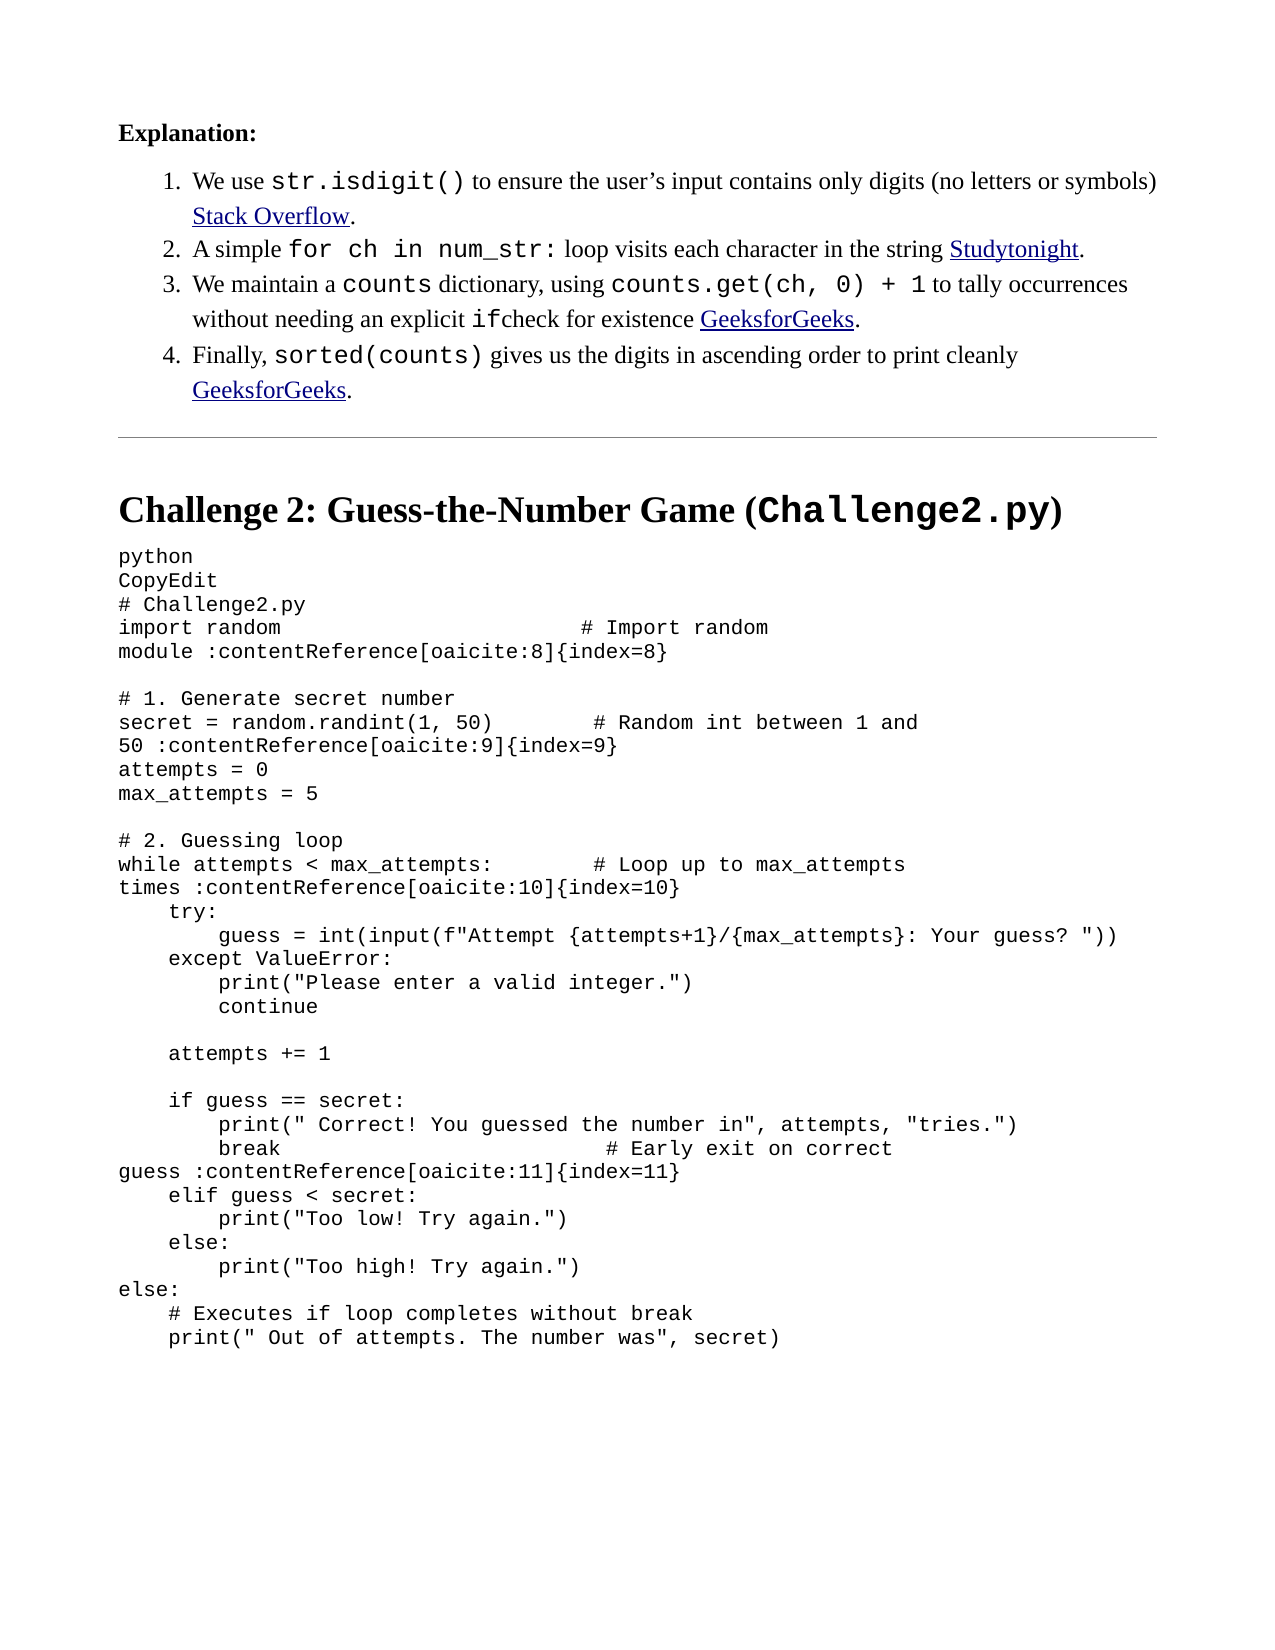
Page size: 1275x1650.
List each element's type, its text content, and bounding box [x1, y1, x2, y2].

text print("Too high! Try again.") [118, 1256, 1157, 1279]
text # 2. Guessing loop [118, 830, 1157, 854]
text continue [118, 996, 1157, 1019]
text elif guess < secret: [118, 1185, 1157, 1208]
text try: [118, 901, 1157, 925]
subtitle Challenge 2: Guess‑the‑Number Game (Challenge2.py) [118, 488, 1157, 534]
text print(" Correct! You guessed the number in", attempts, "tries.") [118, 1114, 1157, 1137]
text else: [118, 1232, 1157, 1256]
list Finally, sorted(counts) gives us the digits in ascending order to print cleanly GeeksforGeeks. [162, 340, 1157, 404]
text CopyEdit [118, 570, 1157, 594]
list A simple for ch in num_str: loop visits each character in the string Studytonight. [162, 234, 1157, 265]
text if guess == secret: [118, 1090, 1157, 1114]
text except ValueError: [118, 948, 1157, 972]
text print("Please enter a valid integer.") [118, 972, 1157, 996]
text max_attempts = 5 [118, 783, 1157, 806]
text # 1. Generate secret number [118, 688, 1157, 712]
text while attempts < max_attempts: # Loop up to max_attempts times :contentReference[oaicite:10]{index=10} [118, 854, 1157, 901]
text guess = int(input(f"Attempt {attempts+1}/{max_attempts}: Your guess? ")) [118, 925, 1157, 948]
text secret = random.randint(1, 50) # Random int between 1 and 50 :contentReference[oaicite:9]{index=9} [118, 712, 1157, 759]
text import random # Import random module :contentReference[oaicite:8]{index=8} [118, 617, 1157, 664]
text # Executes if loop completes without break [118, 1303, 1157, 1327]
text python [118, 546, 1157, 570]
text attempts = 0 [118, 759, 1157, 783]
text print(" Out of attempts. The number was", secret) [118, 1327, 1157, 1350]
text # Challenge2.py [118, 594, 1157, 617]
text break # Early exit on correct guess :contentReference[oaicite:11]{index=11} [118, 1137, 1157, 1185]
list We use str.isdigit() to ensure the user’s input contains only digits (no letters or symbols) Stack Overflow. [162, 166, 1157, 229]
text else: [118, 1279, 1157, 1303]
text attempts += 1 [118, 1043, 1157, 1067]
text print("Too low! Try again.") [118, 1208, 1157, 1232]
text Explanation: [118, 118, 1157, 147]
list We maintain a counts dictionary, using counts.get(ch, 0) + 1 to tally occurrences without needing an explicit ifcheck for existence GeeksforGeeks. [162, 269, 1157, 335]
